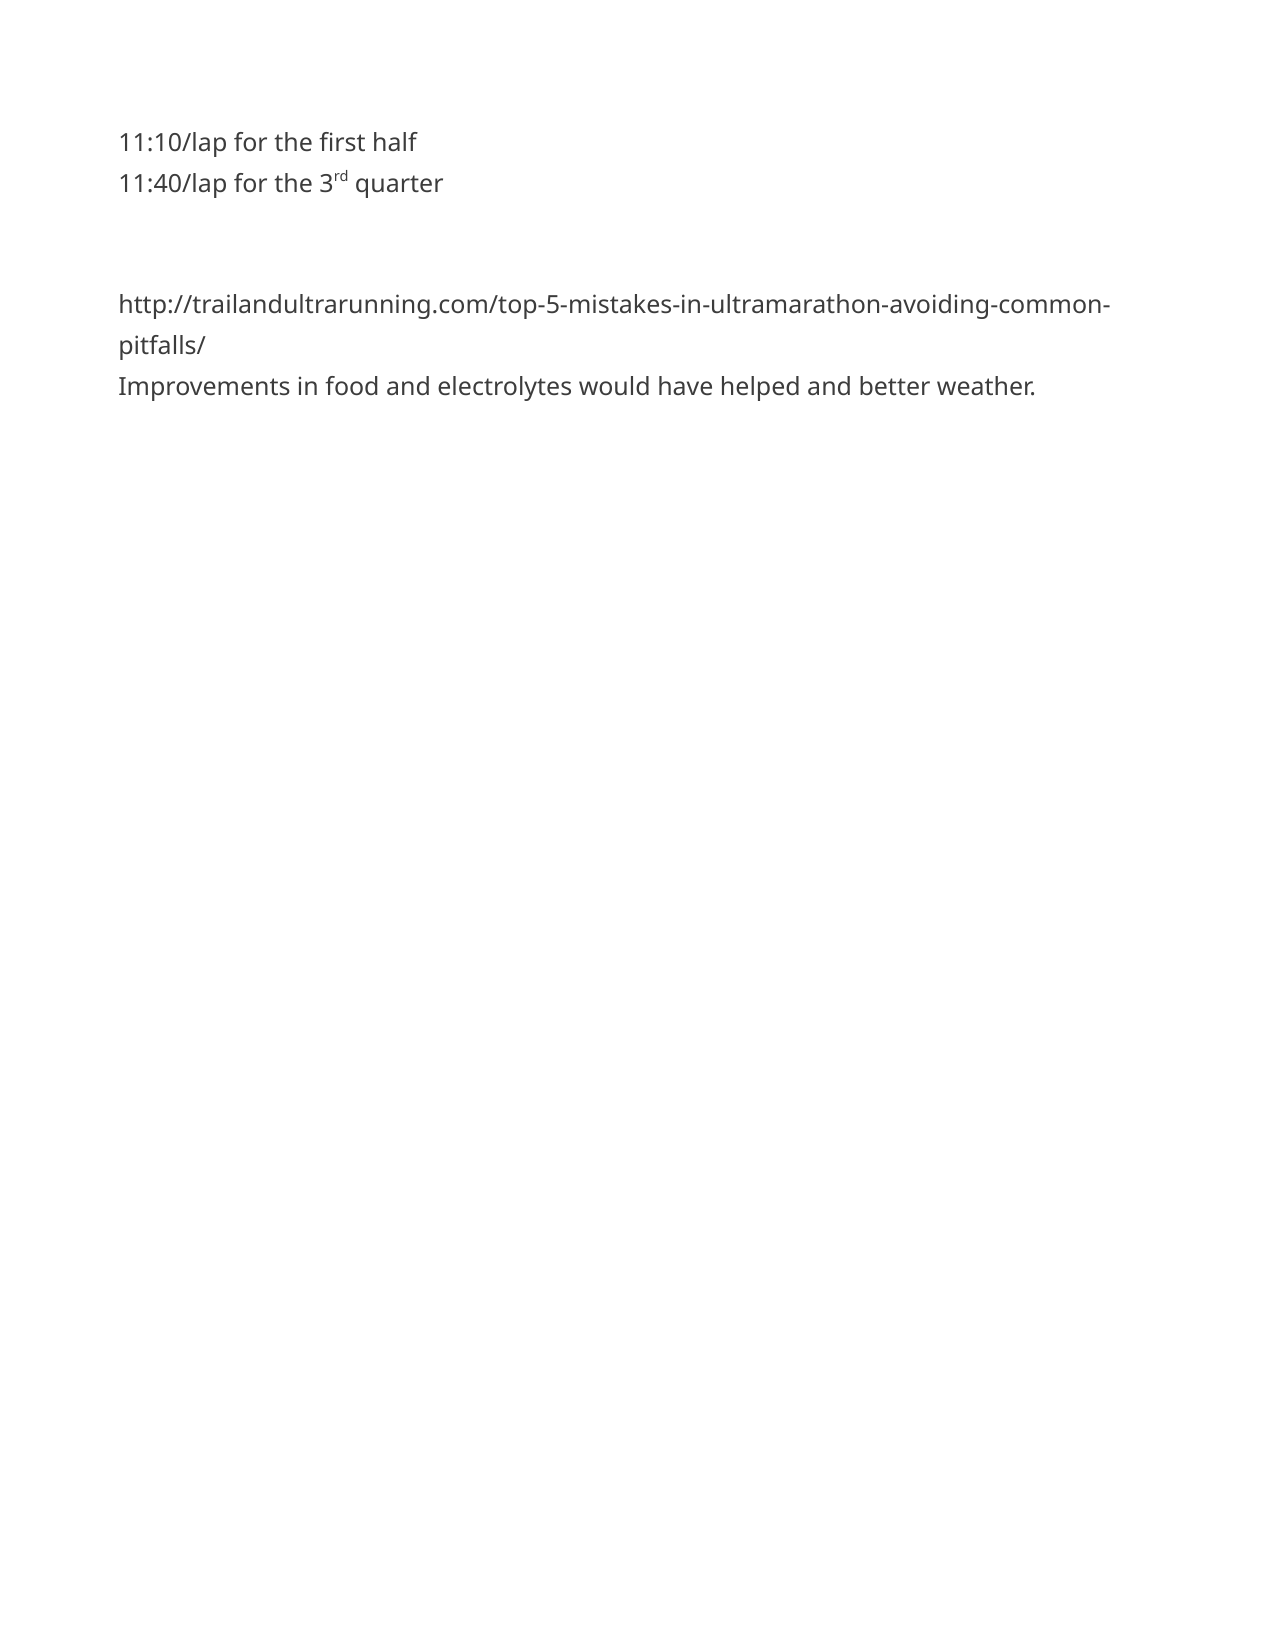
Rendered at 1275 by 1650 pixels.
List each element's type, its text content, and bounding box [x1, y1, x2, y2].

text Improvements in food and electrolytes would have helped and better weather. [118, 362, 1157, 402]
text http://trailandultrarunning.com/top-5-mistakes-in-ultramarathon-avoiding-common-pitfalls/ [118, 281, 1157, 362]
text 11:10/lap for the first half [118, 118, 1157, 159]
text 11:40/lap for the 3rd quarter [118, 159, 1157, 199]
